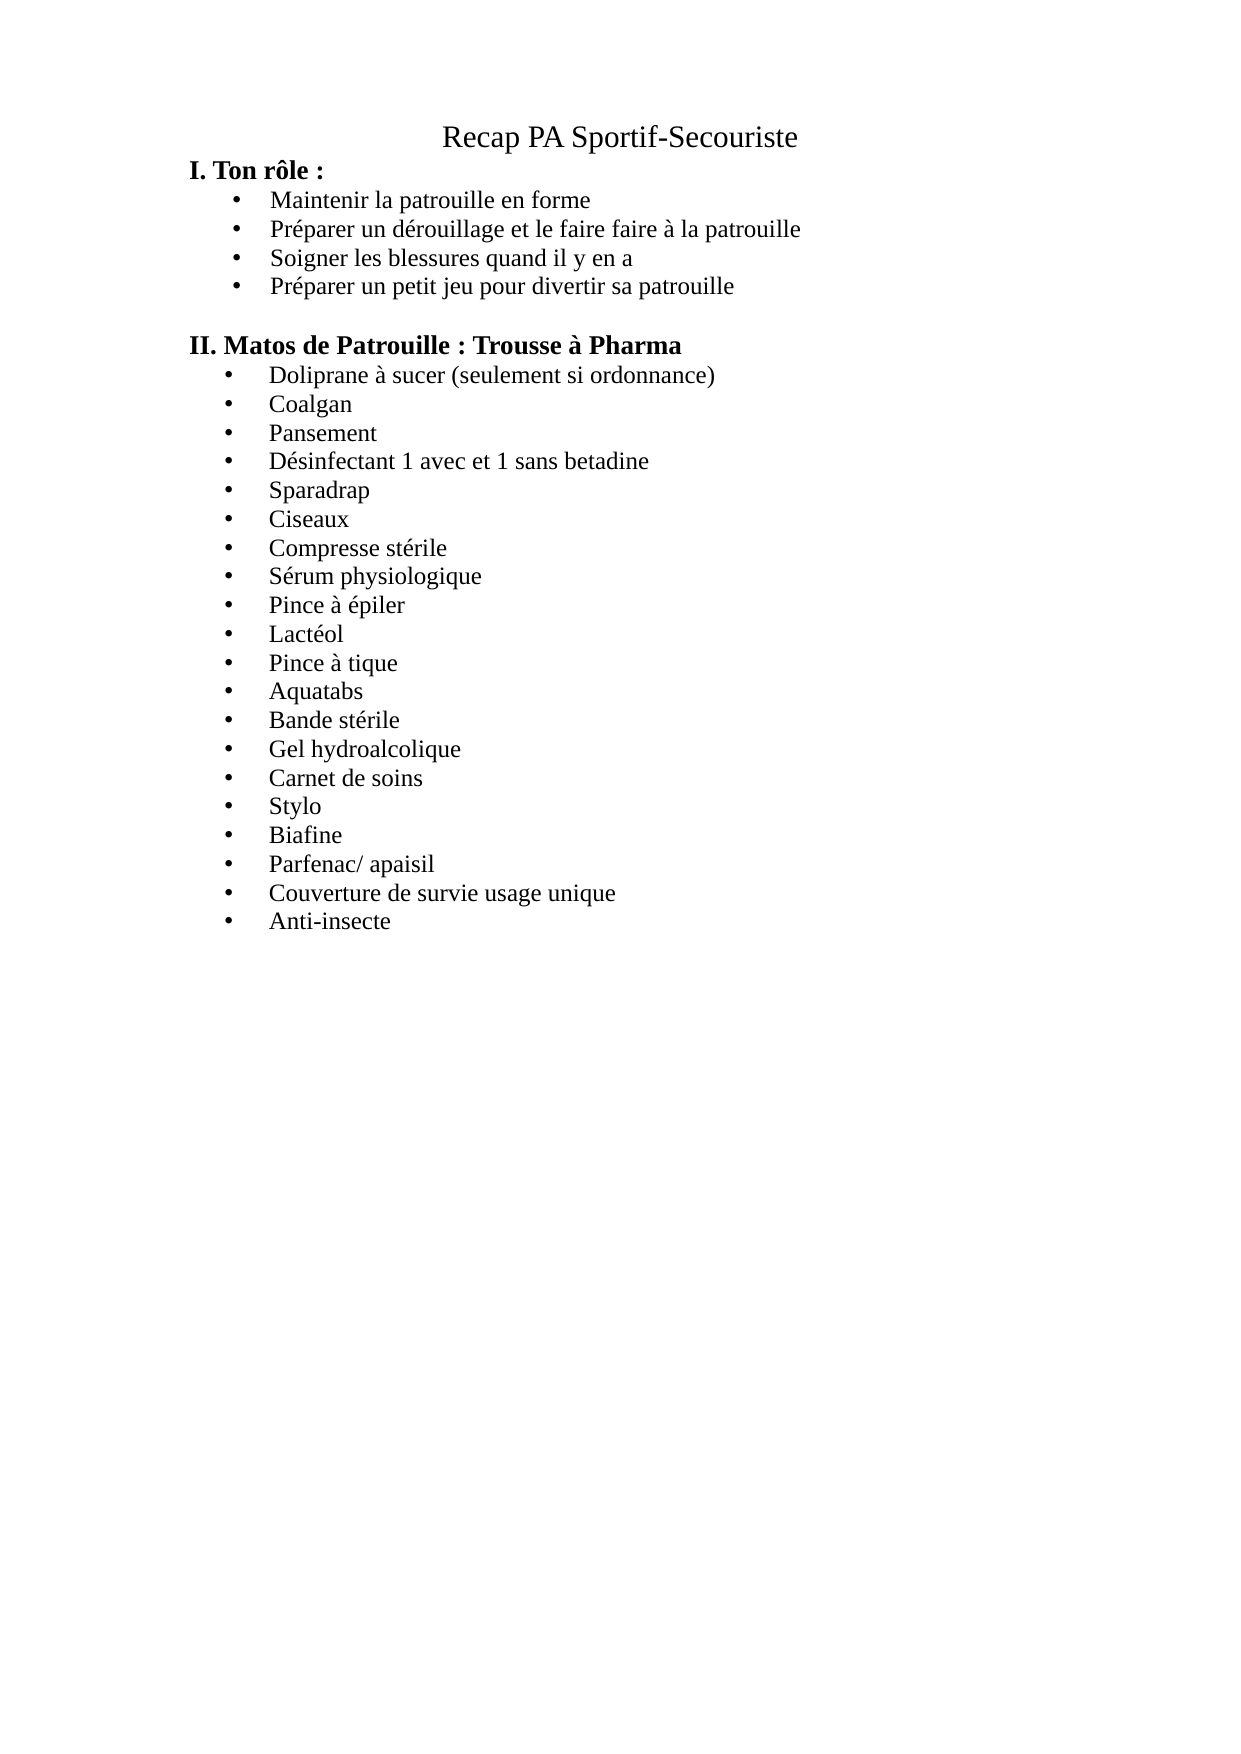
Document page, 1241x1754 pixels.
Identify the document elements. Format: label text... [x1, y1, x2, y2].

list Parfenac/ apaisil [195, 849, 1122, 878]
list Couverture de survie usage unique [195, 878, 1122, 906]
list Lactéol [195, 619, 1122, 648]
list Anti-insecte [195, 906, 1122, 935]
list Stylo [195, 791, 1122, 820]
list Doliprane à sucer (seulement si ordonnance) [195, 360, 1122, 389]
list Aquatabs [195, 676, 1122, 705]
list Bande stérile [195, 705, 1122, 734]
list Désinfectant 1 avec et 1 sans betadine [195, 446, 1122, 475]
list Carnet de soins [195, 763, 1122, 791]
list Préparer un petit jeu pour divertir sa patrouille [232, 271, 1122, 300]
list Soigner les blessures quand il y en a [232, 243, 1122, 271]
text I. Ton rôle : [118, 154, 1122, 185]
list Maintenir la patrouille en forme [232, 185, 1122, 214]
list Coalgan [195, 389, 1122, 418]
list Sparadrap [195, 475, 1122, 504]
list Compresse stérile [195, 533, 1122, 561]
list Préparer un dérouillage et le faire faire à la patrouille [232, 214, 1122, 243]
text II. Matos de Patrouille : Trousse à Pharma [118, 329, 1122, 360]
list Biafine [195, 820, 1122, 849]
list Pince à épiler [195, 590, 1122, 619]
list Ciseaux [195, 504, 1122, 533]
text Recap PA Sportif-Secouriste [118, 118, 1122, 154]
list Gel hydroalcolique [195, 734, 1122, 763]
list Pince à tique [195, 648, 1122, 676]
list Pansement [195, 418, 1122, 446]
list Sérum physiologique [195, 561, 1122, 590]
